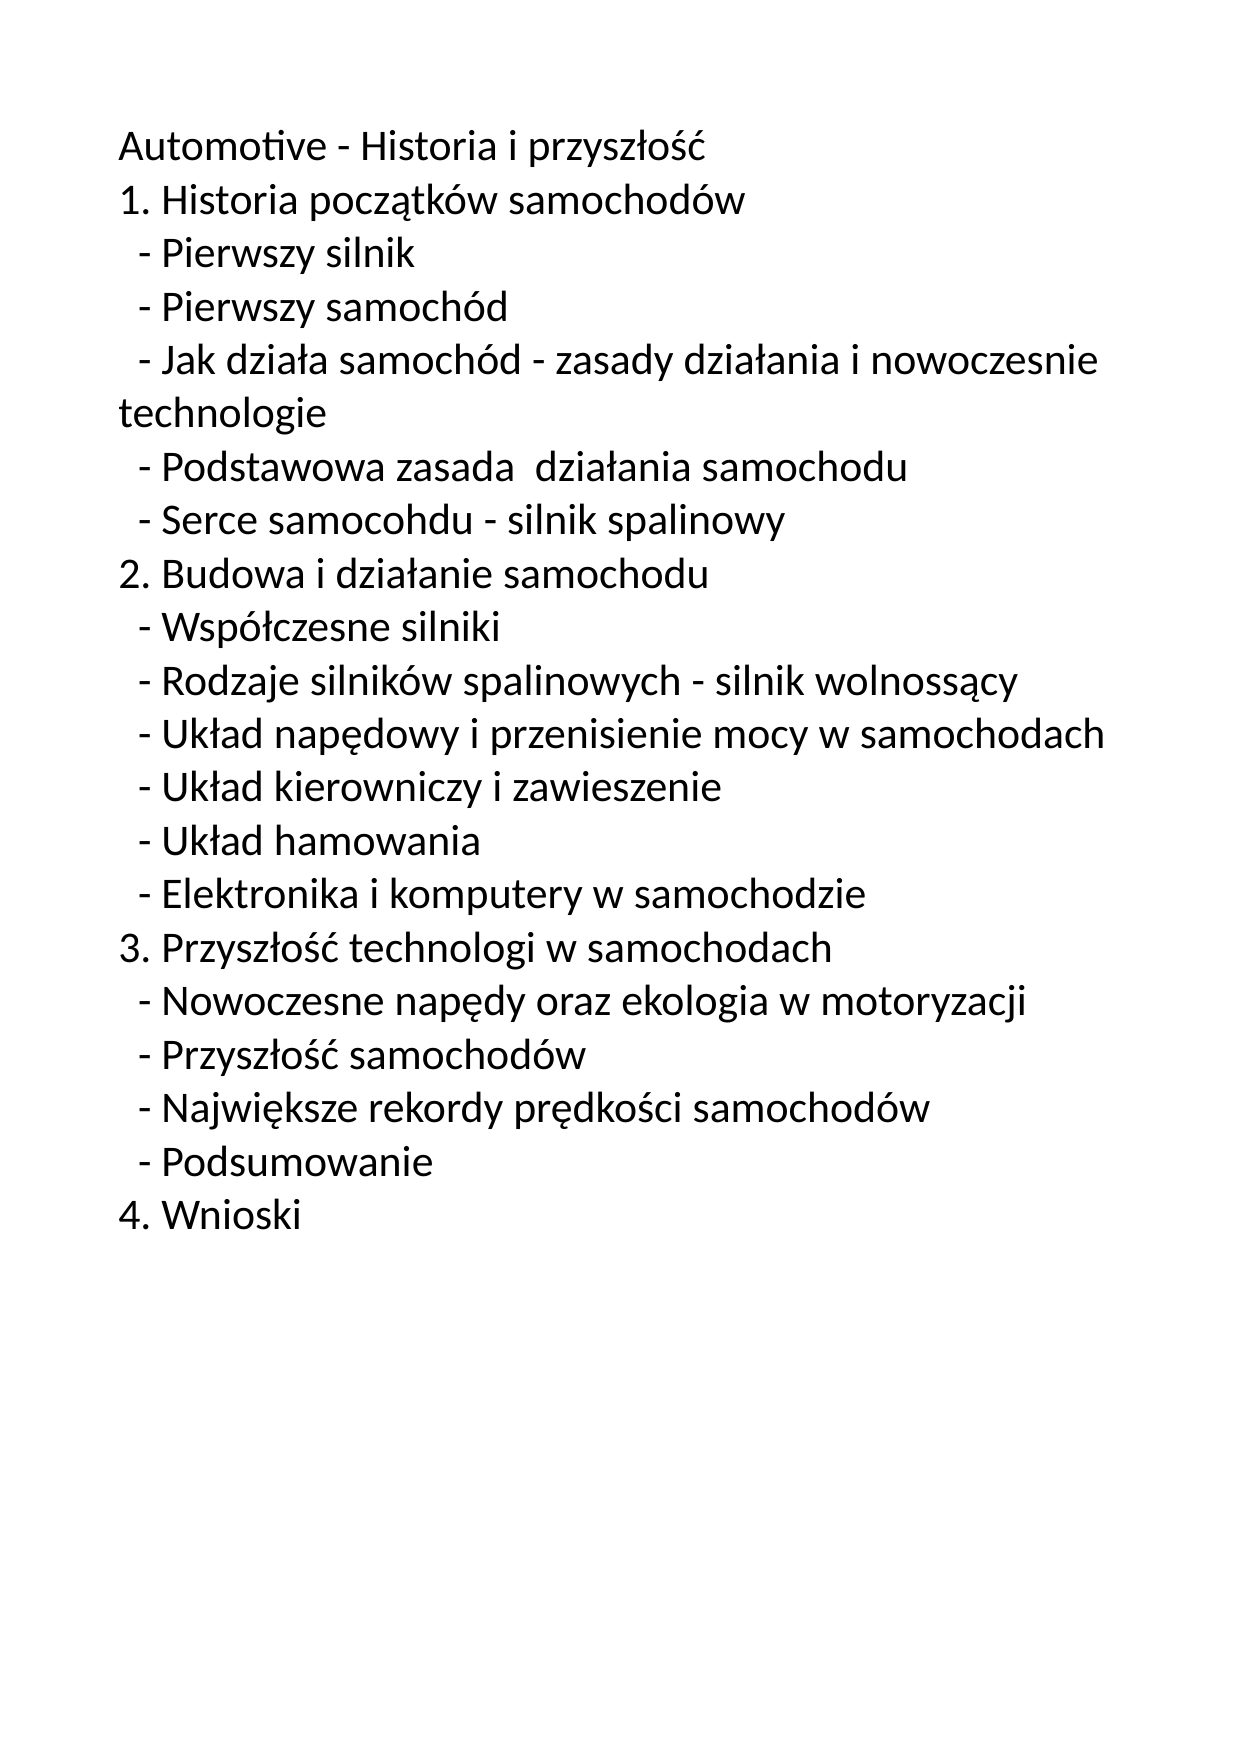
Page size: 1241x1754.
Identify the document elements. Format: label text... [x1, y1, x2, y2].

text Automotive - Historia i przyszłość 1. Historia początków samochodów - Pierwszy silnik - Pierwszy samochód - Jak działa samochód - zasady działania i nowoczesnie technologie - Podstawowa zasada działania samochodu - Serce samocohdu - silnik spalinowy 2. Budowa i działanie samochodu - Współczesne silniki - Rodzaje silników spalinowych - silnik wolnossący - Układ napędowy i przenisienie mocy w samochodach - Układ kierowniczy i zawieszenie - Układ hamowania - Elektronika i komputery w samochodzie 3. Przyszłość technologi w samochodach - Nowoczesne napędy oraz ekologia w motoryzacji - Przyszłość samochodów - Największe rekordy prędkości samochodów - Podsumowanie 4. Wnioski [118, 118, 1122, 1240]
